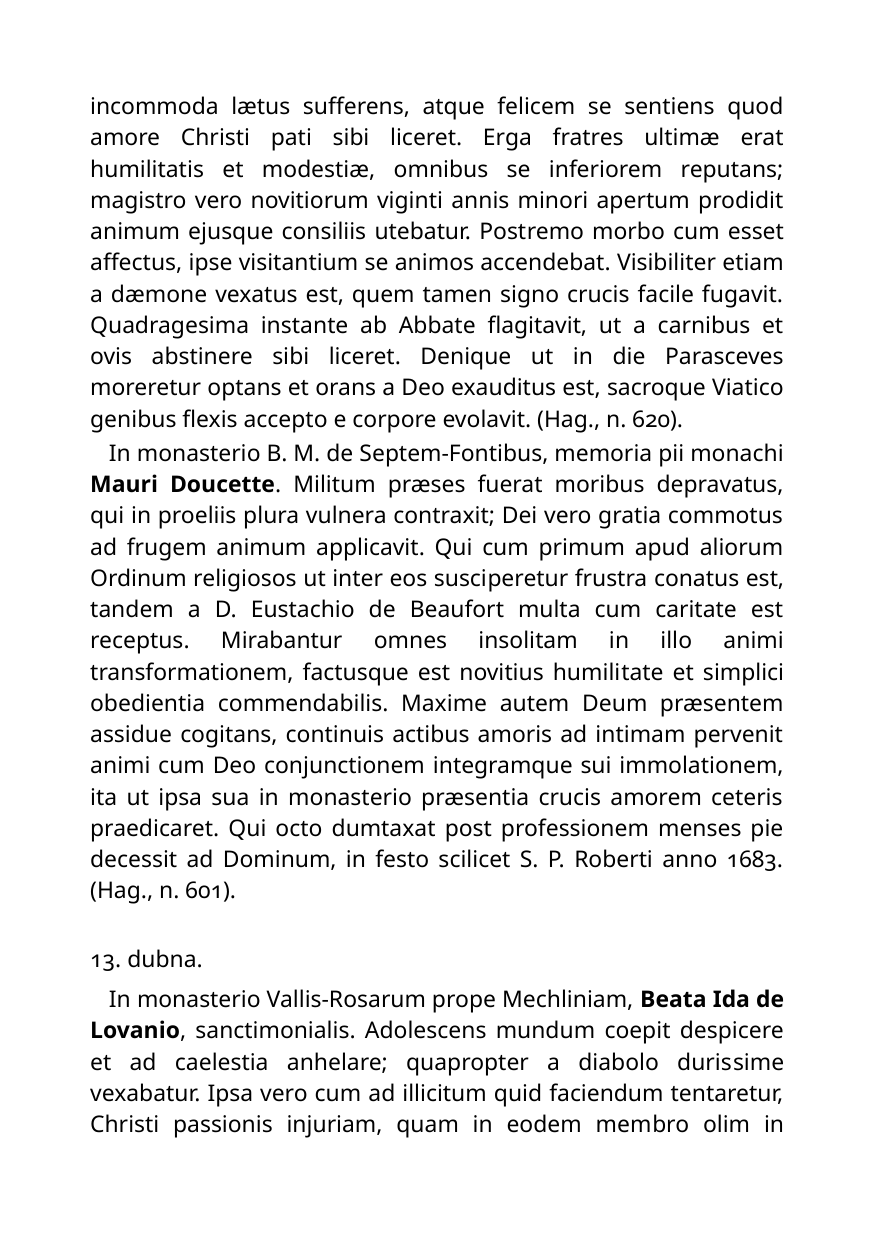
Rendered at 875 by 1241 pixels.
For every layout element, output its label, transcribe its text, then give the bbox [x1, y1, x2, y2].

text 13. dubna. [90, 943, 784, 974]
text In monasterio Vallis-Rosarum prope Mechliniam, Beata Ida de Lovanio, sanctimonialis. Adolescens mundum coepit despicere et ad caelestia anhelare; quapropter a diabolo duris­sime vexabatur. Ipsa vero cum ad illicitum quid faciendum tentaretur, Christi passionis injuriam, quam in eodem mem­bro olim in [90, 983, 784, 1139]
text incommoda lætus sufferens, atque felicem se sentiens quod amore Christi pati sibi liceret. Erga fratres ultimæ erat humilitatis et modestiæ, omnibus se inferiorem reputans; magistro vero novitiorum viginti annis minori apertum prodidit animum ejusque consiliis utebatur. Post­remo morbo cum esset affectus, ipse visitantium se animos accendebat. Visibiliter etiam a dæmone vexatus est, quem tamen signo crucis facile fugavit. Quadragesima instante ab Abbate flagitavit, ut a carnibus et ovis abstinere sibi liceret. Denique ut in die Parasceves moreretur optans et orans a Deo exauditus est, sacroque Viatico genibus flexis accepto e corpore evolavit. (Hag., n. 620). [90, 90, 784, 434]
text In monasterio B. M. de Septem-Fontibus, memoria pii monachi Mauri Doucette. Militum præses fuerat moribus depravatus, qui in proeliis plura vulnera contraxit; Dei vero gratia commotus ad frugem animum applicavit. Qui cum primum apud aliorum Ordinum religiosos ut inter eos susci­peretur frustra conatus est, tandem a D. Eustachio de Beaufort multa cum caritate est receptus. Mirabantur omnes insolitam in illo animi transformationem, factusque est novitius humili­tate et simplici obedientia commendabilis. Maxime autem Deum præsentem assidue cogitans, continuis actibus amoris ad intimam pervenit animi cum Deo conjunctionem integramque sui immolationem, ita ut ipsa sua in monasterio præsentia crucis amorem ceteris praedicaret. Qui octo dumtaxat post professionem menses pie decessit ad Dominum, in festo scilicet S. P. Roberti anno 1683. (Hag., n. 601). [90, 437, 784, 906]
